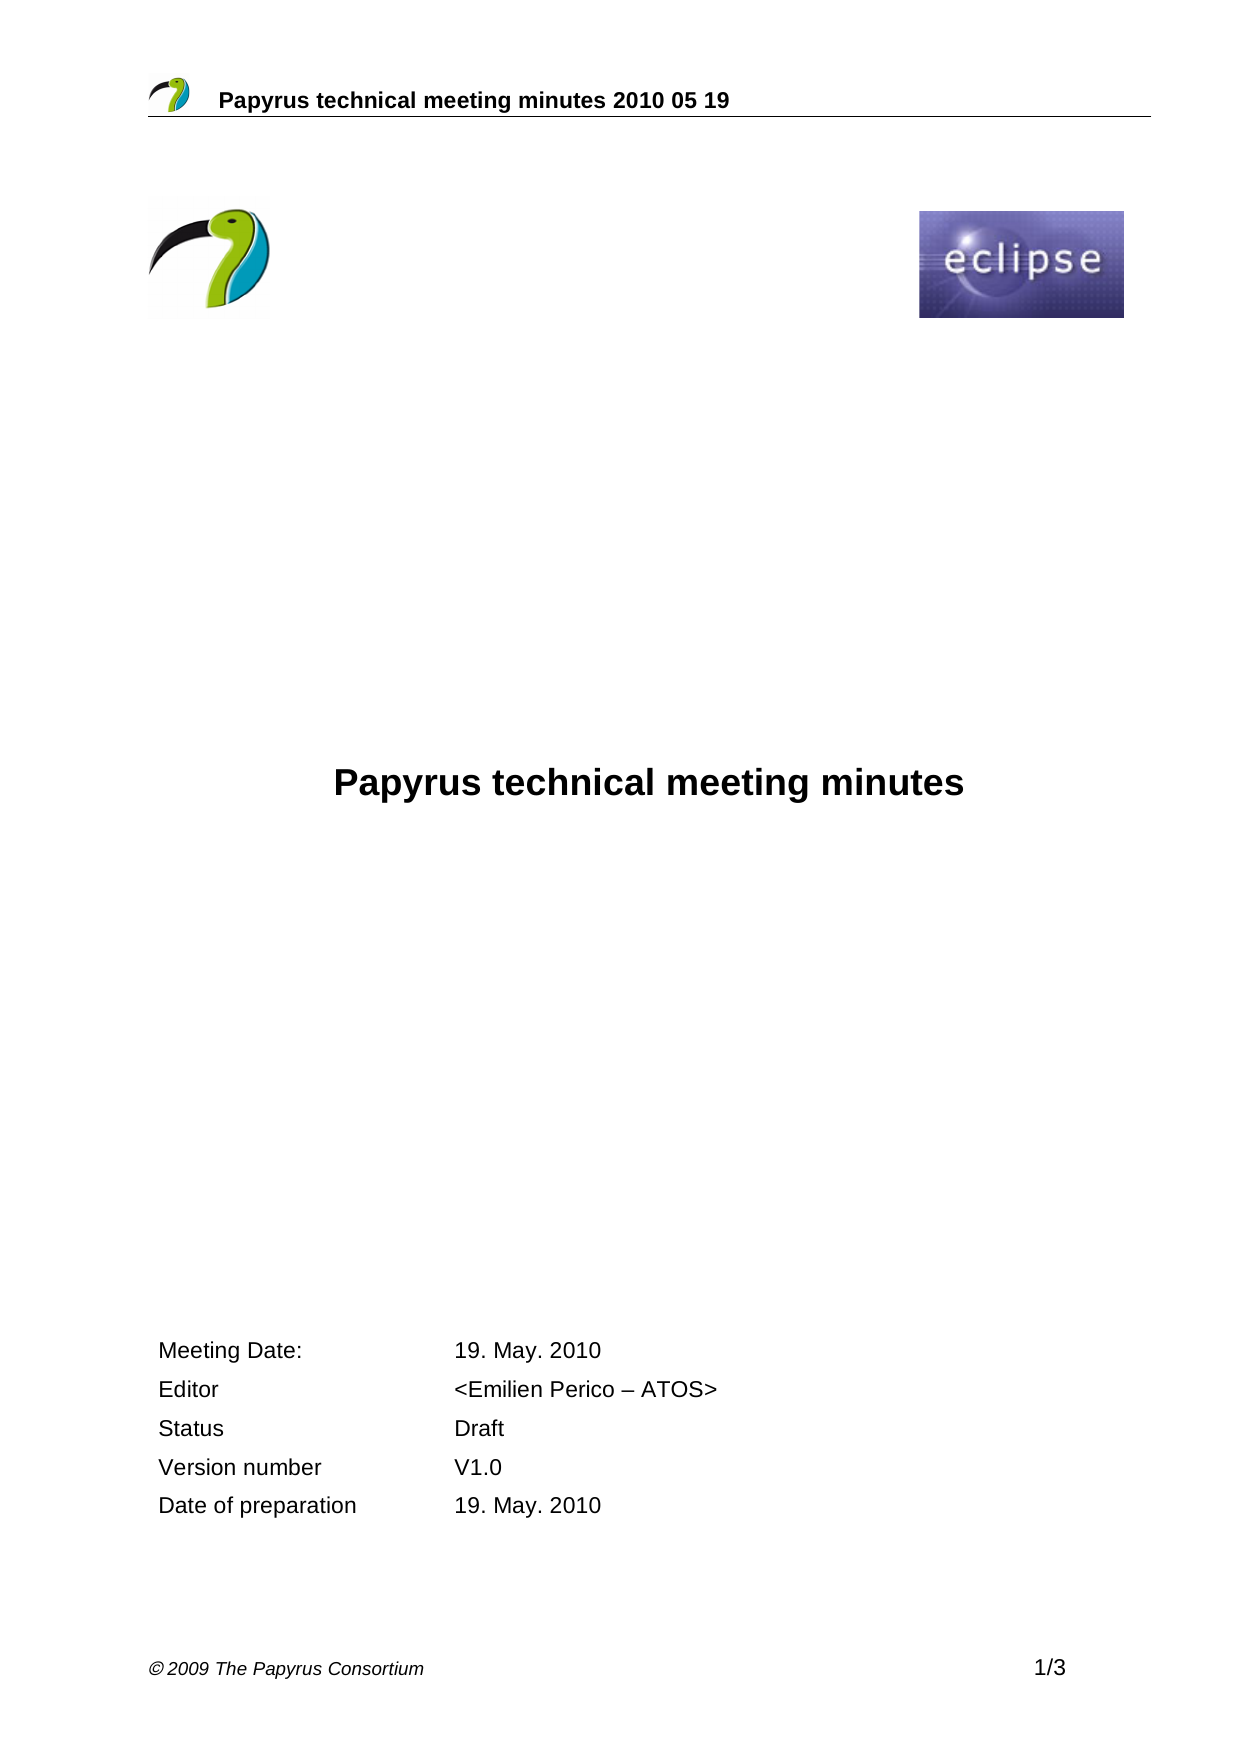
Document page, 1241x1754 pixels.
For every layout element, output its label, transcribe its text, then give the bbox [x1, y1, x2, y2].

table_cell <Emilien Perico – ATOS> [443, 1369, 1149, 1408]
picture [919, 211, 1124, 318]
picture [148, 73, 190, 116]
table_cell V1.0 [443, 1447, 1149, 1486]
table_cell 19. May. 2010 [443, 1486, 1149, 1525]
table_cell Date of preparation [147, 1486, 443, 1525]
text Papyrus technical meeting minutes [148, 760, 1151, 803]
picture [147, 196, 271, 319]
table_cell Draft [443, 1408, 1149, 1447]
table_header [139, 148, 1152, 318]
table_cell Version number [147, 1447, 443, 1486]
table_header [139, 319, 1152, 367]
table_header Meeting Date: [147, 1330, 443, 1369]
table_header 19. May. 2010 [443, 1330, 1149, 1369]
table_cell Editor [147, 1369, 443, 1408]
table_cell Status [147, 1408, 443, 1447]
